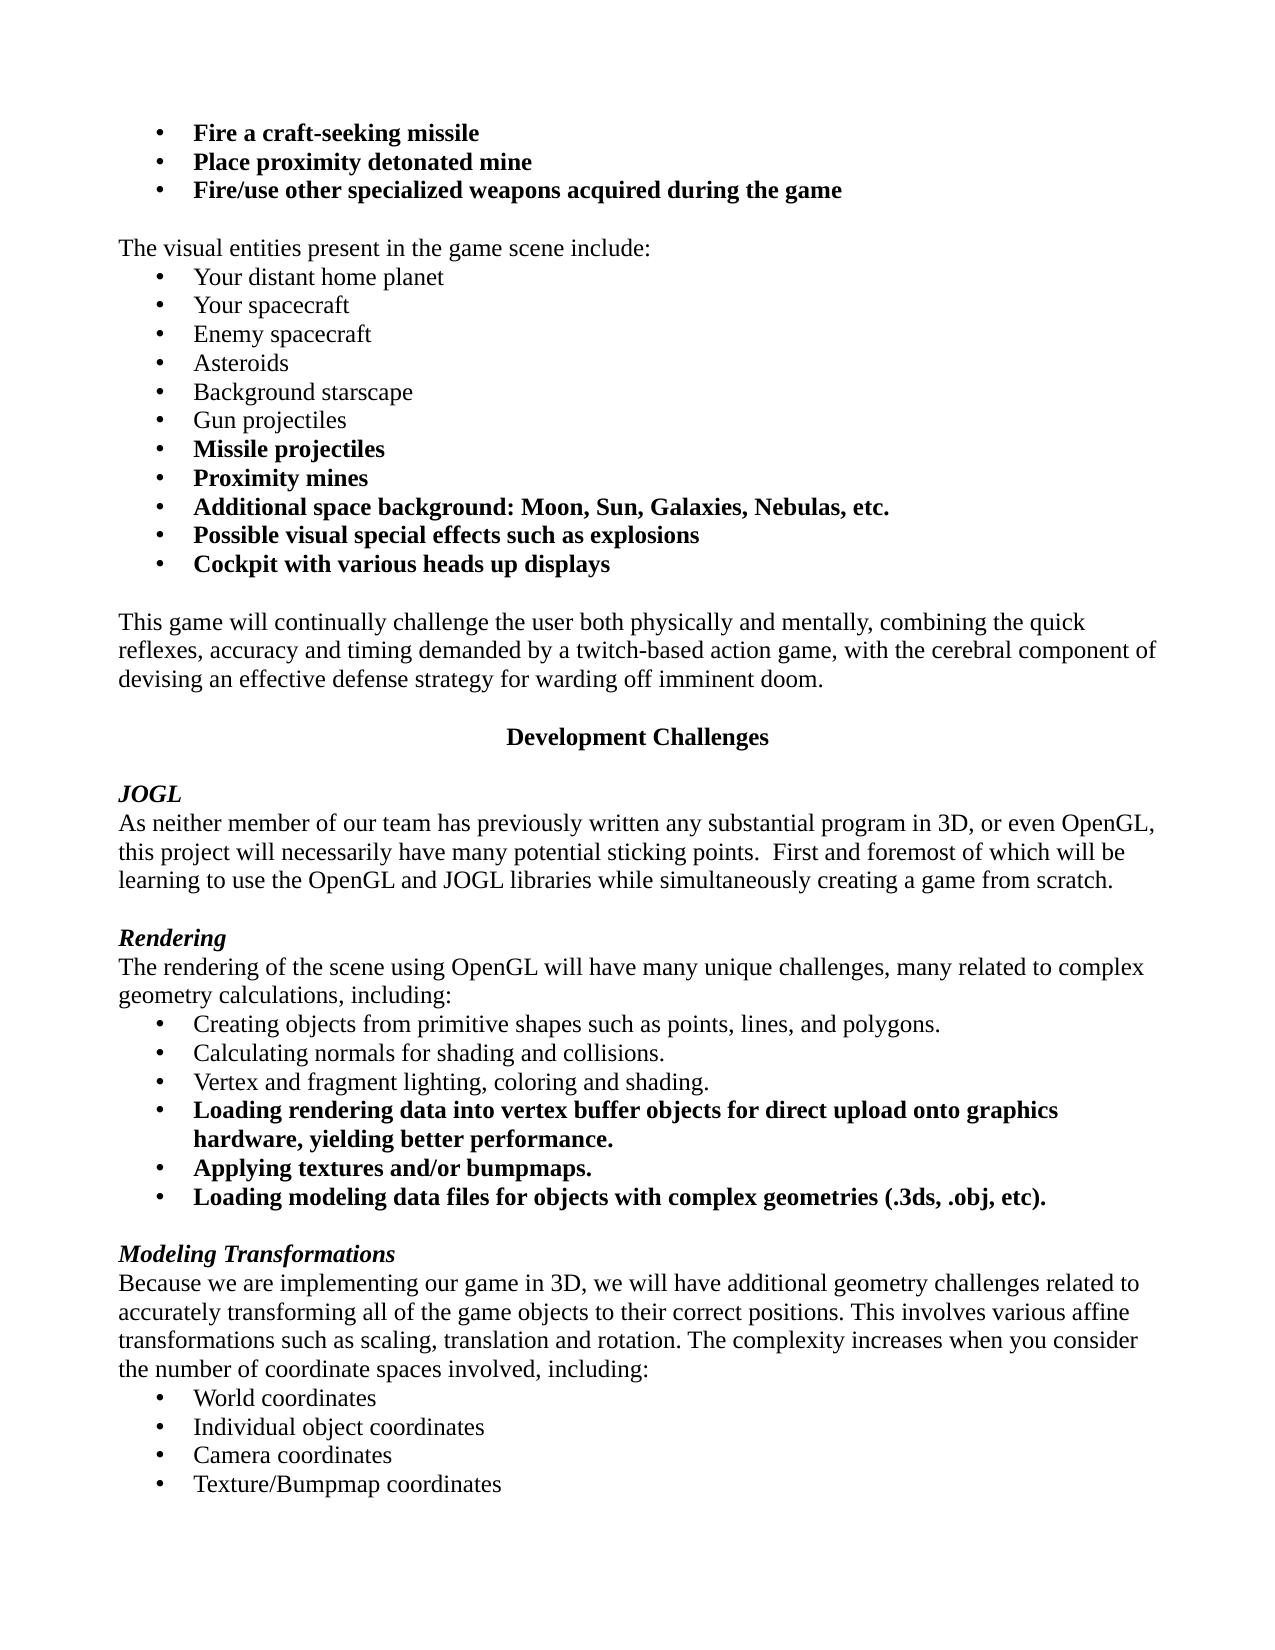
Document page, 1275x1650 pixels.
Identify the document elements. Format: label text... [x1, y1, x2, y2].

list Fire/use other specialized weapons acquired during the game [156, 176, 1157, 204]
text As neither member of our team has previously written any substantial program in 3D, or even OpenGL, this project will necessarily have many potential sticking points. First and foremost of which will be learning to use the OpenGL and JOGL libraries while simultaneously creating a game from scratch. [118, 808, 1157, 894]
text This game will continually challenge the user both physically and mentally, combining the quick reflexes, accuracy and timing demanded by a twitch-based action game, with the cerebral component of devising an effective defense strategy for warding off imminent doom. [118, 607, 1157, 693]
list Calculating normals for shading and collisions. [156, 1038, 1157, 1067]
list Texture/Bumpmap coordinates [156, 1469, 1157, 1498]
text The visual entities present in the game scene include: [118, 233, 1157, 262]
list Proximity mines [156, 463, 1157, 492]
list Fire a craft-seeking missile [156, 118, 1157, 147]
list Place proximity detonated mine [156, 147, 1157, 176]
list World coordinates [156, 1383, 1157, 1412]
list Additional space background: Moon, Sun, Galaxies, Nebulas, etc. [156, 492, 1157, 521]
list Missile projectiles [156, 434, 1157, 463]
list Individual object coordinates [156, 1412, 1157, 1441]
text Rendering [118, 923, 1157, 952]
list Your distant home planet [156, 262, 1157, 291]
text JOGL [118, 779, 1157, 808]
list Your spacecraft [156, 291, 1157, 319]
list Camera coordinates [156, 1441, 1157, 1469]
text Because we are implementing our game in 3D, we will have additional geometry challenges related to accurately transforming all of the game objects to their correct positions. This involves various affine transformations such as scaling, translation and rotation. The complexity increases when you consider the number of coordinate spaces involved, including: [118, 1268, 1157, 1383]
list Vertex and fragment lighting, coloring and shading. [156, 1067, 1157, 1096]
list Gun projectiles [156, 406, 1157, 434]
list Loading rendering data into vertex buffer objects for direct upload onto graphics hardware, yielding better performance. [156, 1096, 1157, 1153]
text Modeling Transformations [118, 1239, 1157, 1268]
list Background starscape [156, 377, 1157, 406]
list Applying textures and/or bumpmaps. [156, 1153, 1157, 1182]
text Development Challenges [118, 722, 1157, 751]
list Possible visual special effects such as explosions [156, 521, 1157, 549]
list Enemy spacecraft [156, 319, 1157, 348]
list Asteroids [156, 348, 1157, 377]
list Cockpit with various heads up displays [156, 549, 1157, 578]
list Creating objects from primitive shapes such as points, lines, and polygons. [156, 1009, 1157, 1038]
list Loading modeling data files for objects with complex geometries (.3ds, .obj, etc). [156, 1182, 1157, 1211]
text The rendering of the scene using OpenGL will have many unique challenges, many related to complex geometry calculations, including: [118, 952, 1157, 1009]
